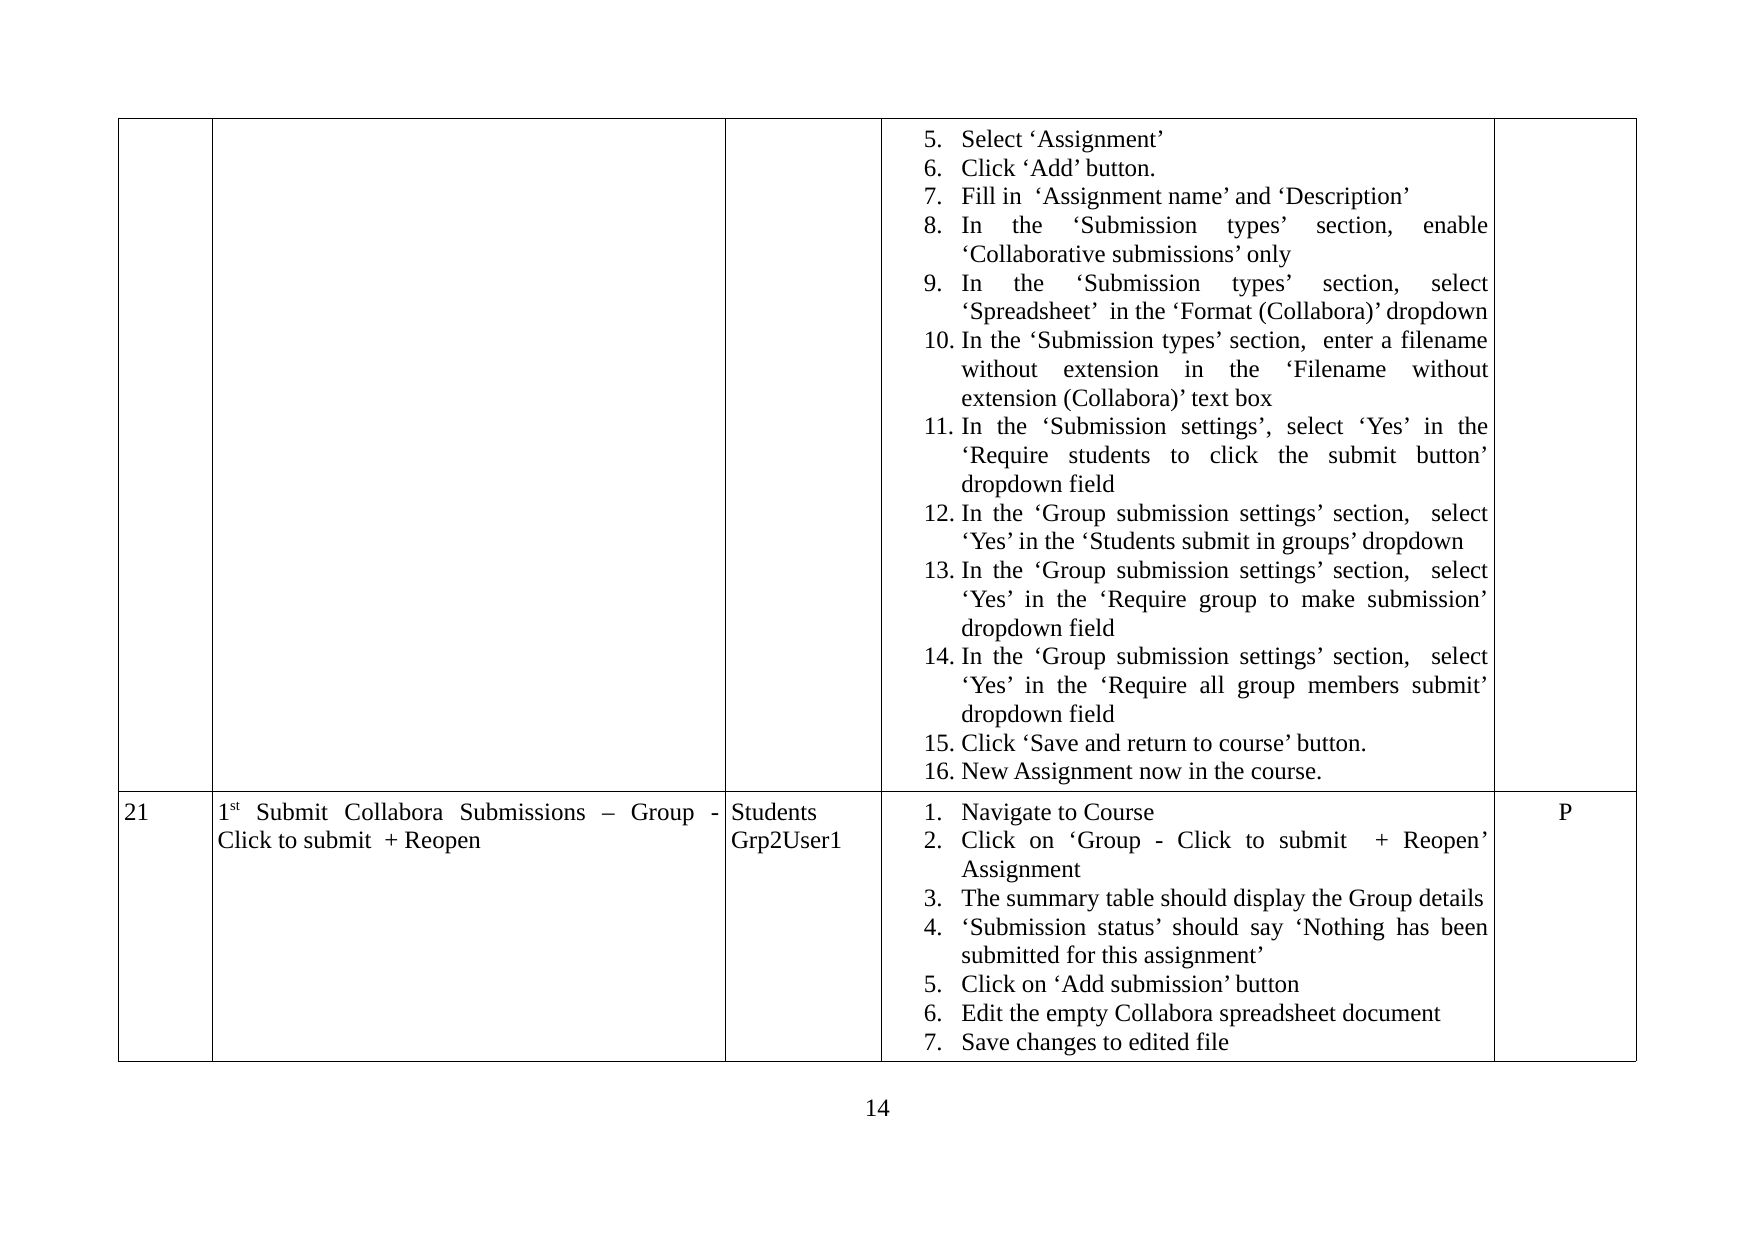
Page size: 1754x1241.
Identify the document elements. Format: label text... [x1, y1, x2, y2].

table_cell 21 [119, 792, 212, 1061]
table_cell Navigate to Course Click on ‘Group - Click to submit + Reopen’ Assignment The summary table should display the Group details ‘Submission status’ should say ‘Nothing has been submitted for this assignment’ Click on ‘Add submission’ button Edit the empty Collabora spreadsheet document Save changes to edited file Click ‘Save Changes’ button ‘Submission status’ should now state ‘Draft (not submitted) - Users who need to submit:...’ and the ‘Edit submission’ button should still be available Click ‘Submit assignment’ button Click ‘Yes’ to continue submission for grading ‘Submission status’ should state ‘‘Draft (not submitted) - Users who need to submit:...’ and the ‘Edit submission’ button should still be available Click ‘Submit assignment’ button Click ‘Yes’ to continue submission for grading ‘Submission status’ should still state ‘Draft (not submitted) - Users who need to submit:...’ and the ‘Edit submission’ button should still be available [882, 792, 1494, 1061]
table_cell [726, 119, 881, 791]
table_cell Students Grp2User1 [726, 792, 881, 1061]
table_cell [213, 119, 725, 791]
table_cell P [1495, 792, 1636, 1061]
table_cell Navigate to Course Turn On Editing Click ‘Add topics’ link; In new Topic Click ‘Add an activity or resource’ link Select ‘Assignment’ Click ‘Add’ button. Fill in ‘Assignment name’ and ‘Description’ In the ‘Submission types’ section, enable ‘Collaborative submissions’ only In the ‘Submission types’ section, select ‘Spreadsheet’ in the ‘Format (Collabora)’ dropdown In the ‘Submission types’ section, enter a filename without extension in the ‘Filename without extension (Collabora)’ text box In the ‘Submission settings’, select ‘Yes’ in the ‘Require students to click the submit button’ dropdown field In the ‘Group submission settings’ section, select ‘Yes’ in the ‘Students submit in groups’ dropdown In the ‘Group submission settings’ section, select ‘Yes’ in the ‘Require group to make submission’ dropdown field In the ‘Group submission settings’ section, select ‘Yes’ in the ‘Require all group members submit’ dropdown field Click ‘Save and return to course’ button. New Assignment now in the course. [882, 119, 1494, 791]
table_cell [119, 119, 212, 791]
table_cell 1st Submit Collabora Submissions – Group - Click to submit + Reopen [213, 792, 725, 1061]
table_cell [1495, 119, 1636, 791]
